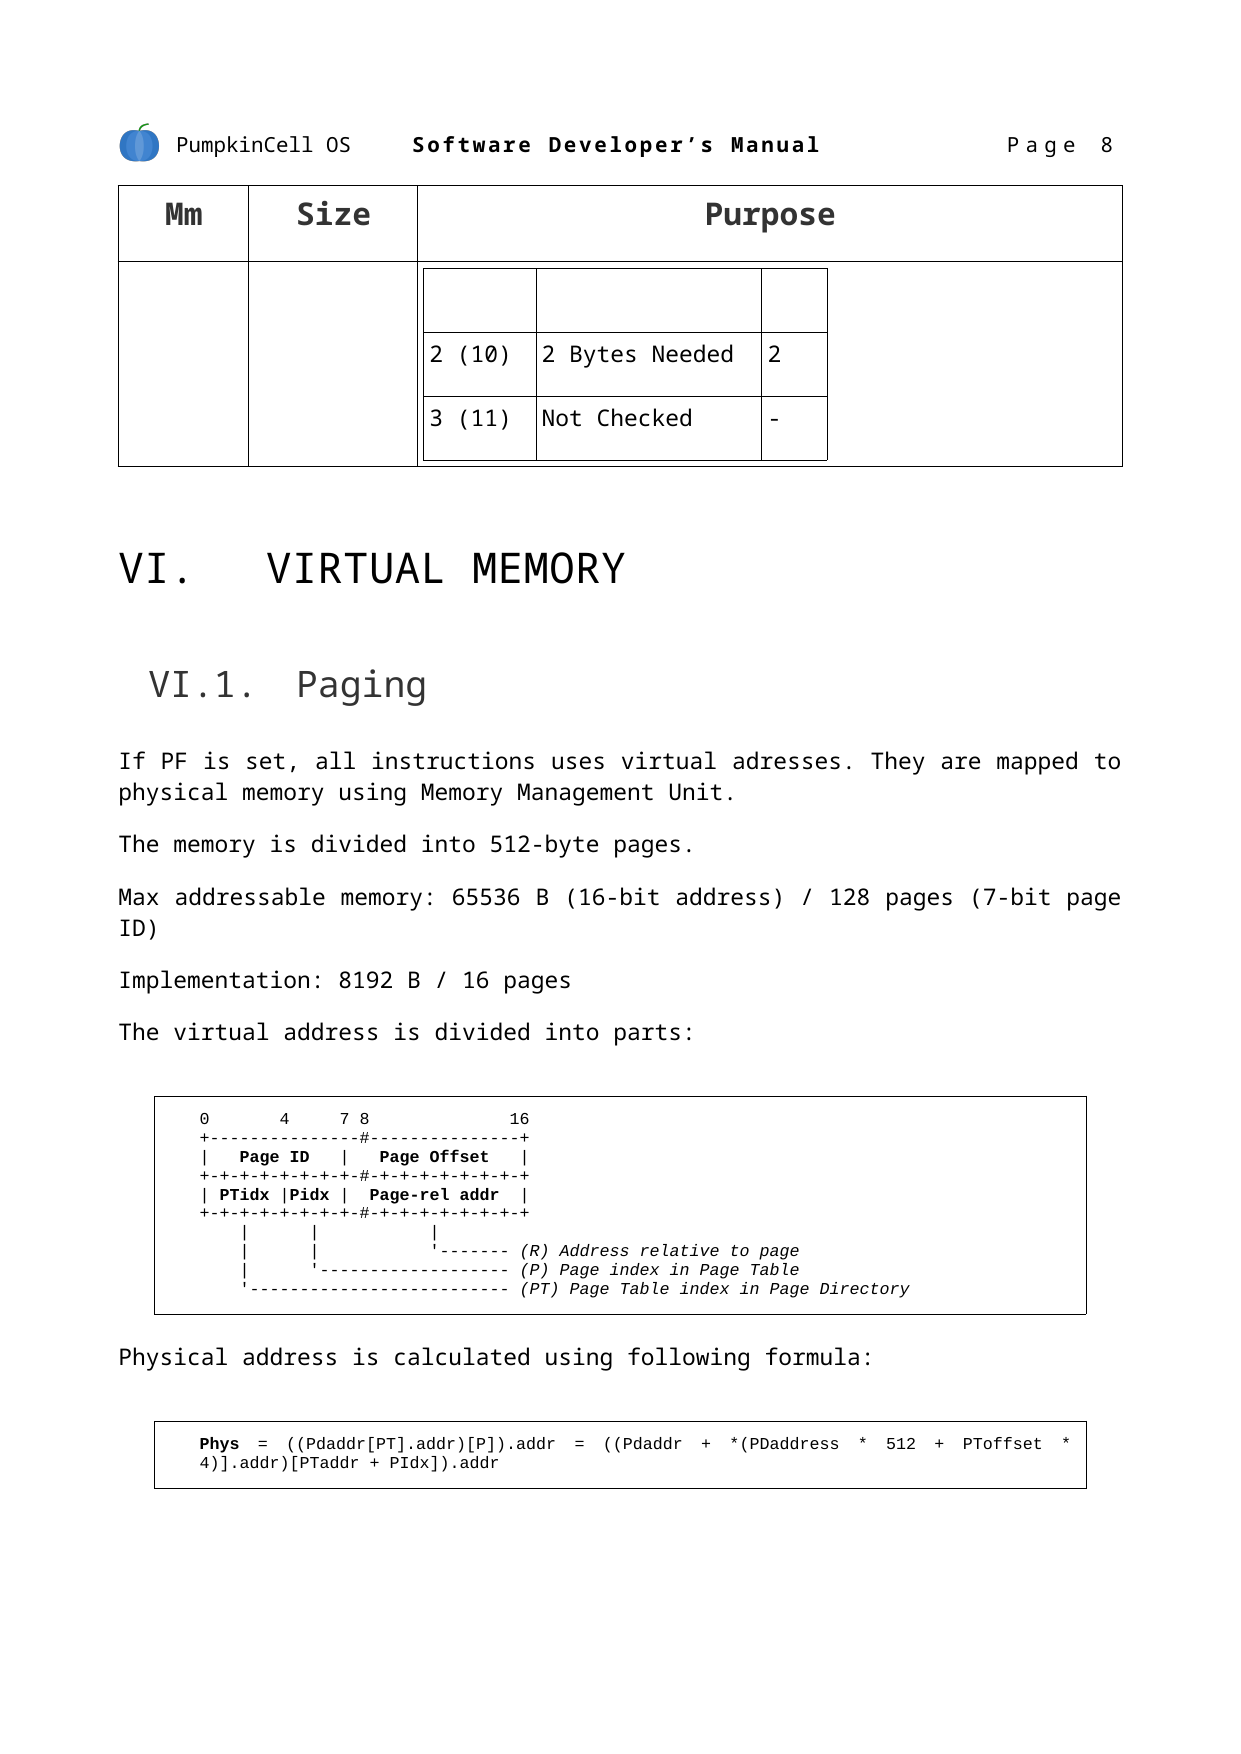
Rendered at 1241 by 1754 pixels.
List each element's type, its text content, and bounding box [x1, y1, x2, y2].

table_cell [762, 269, 827, 332]
text Phys = ((Pdaddr[PT].addr)[P]).addr = ((Pdaddr + *(PDaddress * 512 + PToffset * 4)].addr)[PTaddr + PIdx]).addr [155, 1422, 1086, 1488]
text Implementation: 8192 B / 16 pages [118, 964, 1122, 995]
table_cell Not Checked [537, 397, 761, 459]
table_cell [424, 269, 536, 332]
table_header Purpose [418, 186, 1122, 261]
table_cell [249, 262, 417, 466]
text The memory is divided into 512-byte pages. [118, 828, 1122, 859]
text | Page ID | Page Offset | [155, 1133, 1086, 1152]
text 0 4 7 8 16 [155, 1097, 1086, 1114]
table_header Size [249, 186, 417, 261]
table_cell 2 [762, 333, 827, 396]
table_cell [537, 269, 761, 332]
table_cell 2 (10) [424, 333, 536, 396]
picture [115, 118, 164, 167]
text +---------------#---------------+ [155, 1114, 1086, 1133]
table_cell [418, 262, 1122, 466]
text '-------------------------- (PT) Page Table index in Page Directory [155, 1265, 1086, 1314]
table_cell - [762, 397, 827, 459]
text | | '------- (R) Address relative to page [155, 1227, 1086, 1246]
text | | | [155, 1209, 1086, 1227]
text The virtual address is divided into parts: [118, 1016, 1122, 1047]
table_cell 2 Bytes Needed [537, 333, 761, 396]
text Max addressable memory: 65536 B (16-bit address) / 128 pages (7-bit page ID) [118, 880, 1122, 943]
table_cell [119, 262, 248, 466]
table_header Mm [119, 186, 248, 261]
text If PF is set, all instructions uses virtual adresses. They are mapped to physical memory using Memory Management Unit. [118, 744, 1122, 807]
subtitle Paging [148, 659, 1122, 708]
text | PTidx |Pidx | Page-rel addr | [155, 1171, 1086, 1190]
table_cell 3 (11) [424, 397, 536, 459]
text +-+-+-+-+-+-+-+-#-+-+-+-+-+-+-+-+ [155, 1190, 1086, 1209]
text +-+-+-+-+-+-+-+-#-+-+-+-+-+-+-+-+ [155, 1152, 1086, 1171]
subtitle Virtual Memory [118, 538, 1122, 596]
text Physical address is calculated using following formula: [118, 1341, 1122, 1372]
text | '------------------- (P) Page index in Page Table [155, 1246, 1086, 1265]
